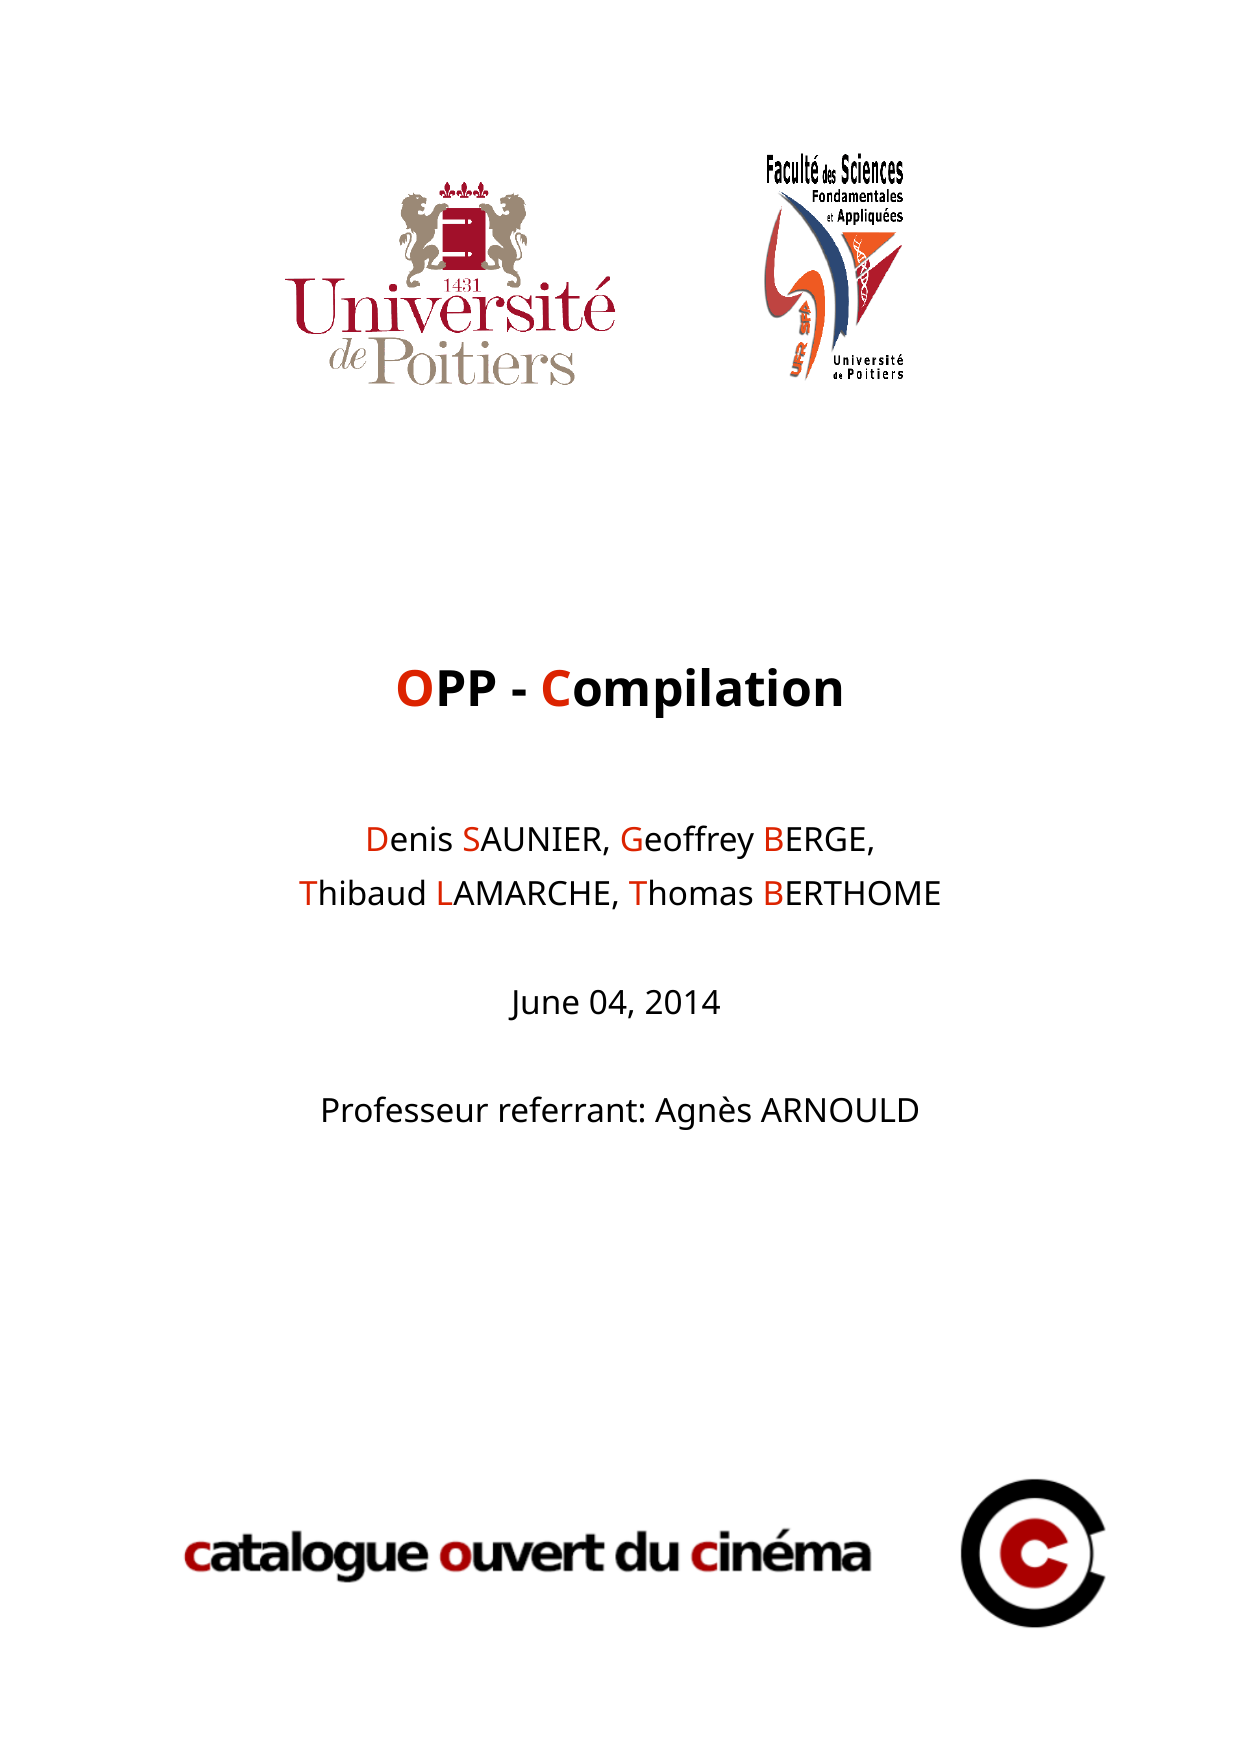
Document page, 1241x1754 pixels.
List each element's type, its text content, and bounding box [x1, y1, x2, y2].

picture [118, 48, 1123, 467]
text Professeur referrant: Agnès ARNOULD [118, 1087, 1122, 1132]
text June 04, 2014 [118, 978, 1122, 1024]
picture [100, 1421, 1132, 1687]
subtitle OPP - Compilation [118, 653, 1122, 721]
text Denis SAUNIER, Geoffrey BERGE, [118, 816, 1122, 861]
text Thibaud LAMARCHE, Thomas BERTHOME [118, 870, 1122, 915]
